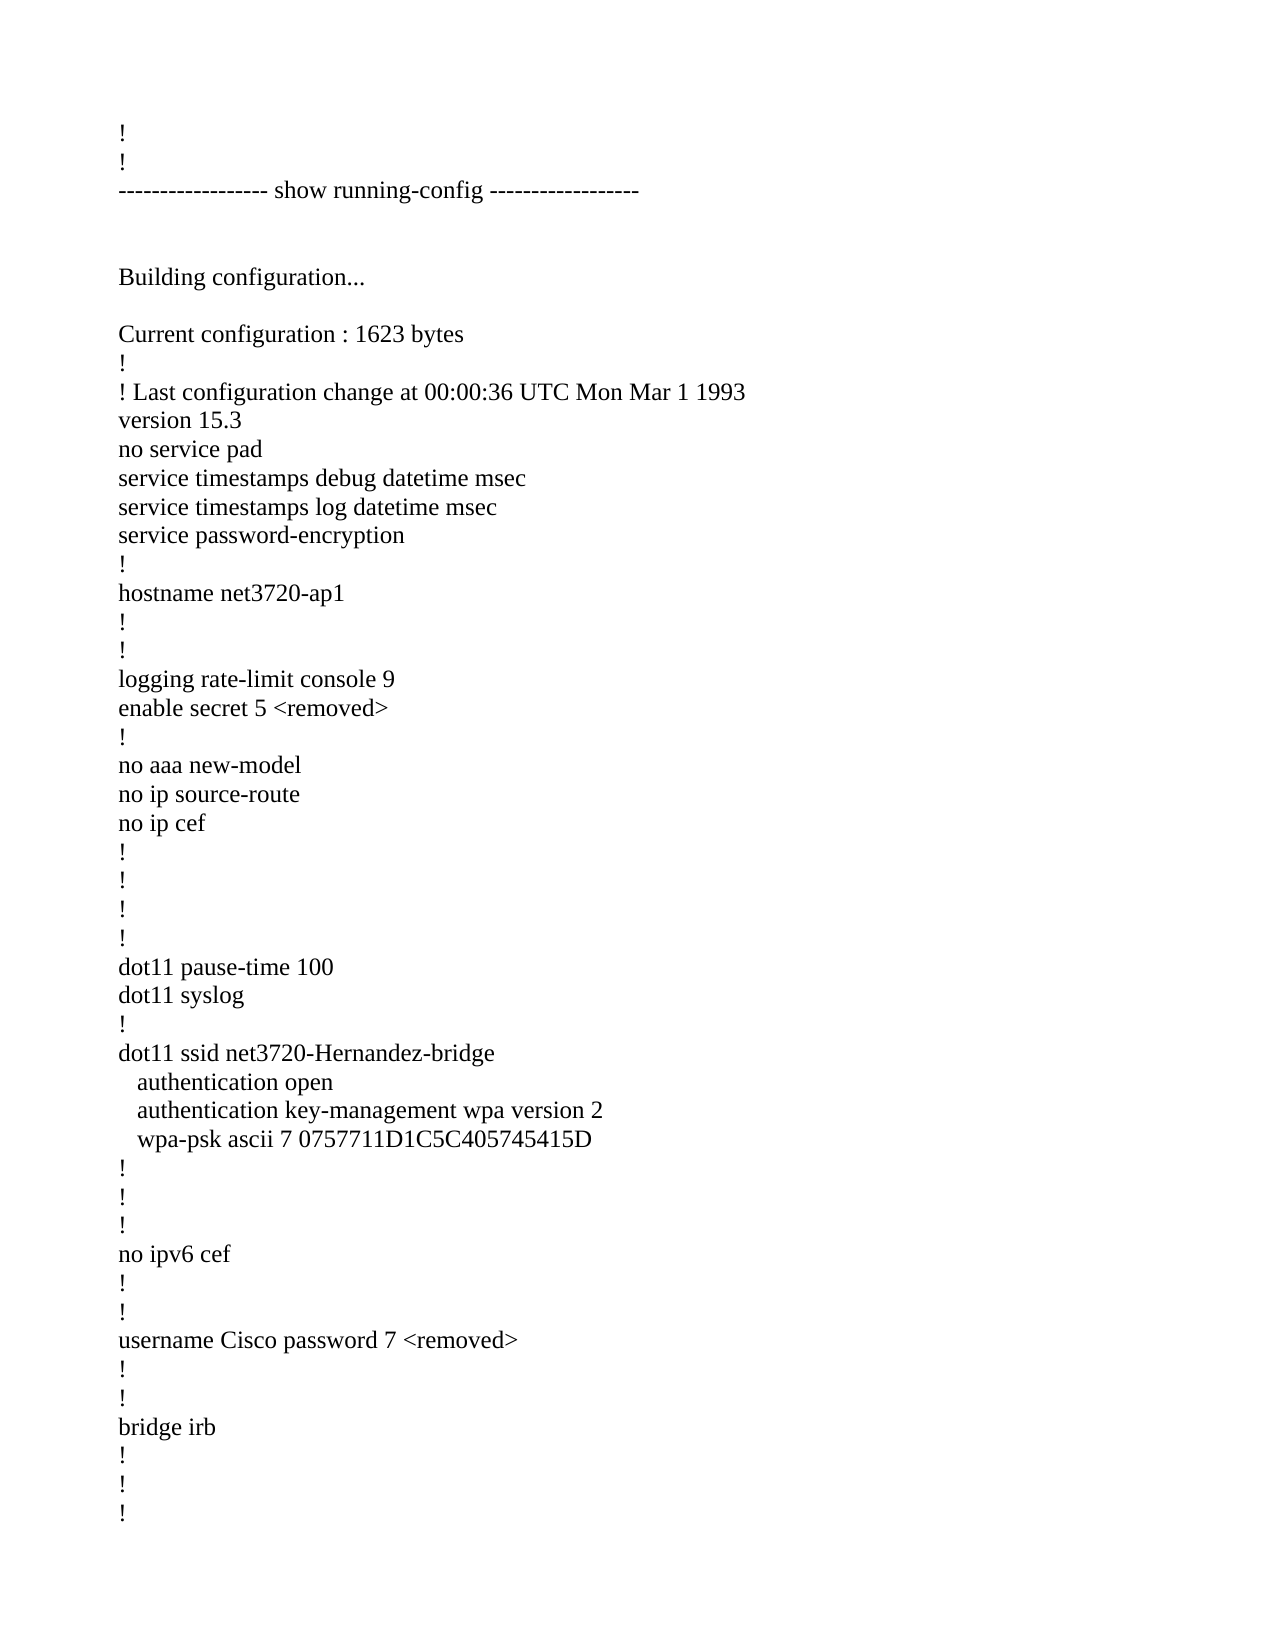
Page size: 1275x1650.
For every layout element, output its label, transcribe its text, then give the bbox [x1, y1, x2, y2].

text ! [118, 1498, 1157, 1527]
text dot11 ssid net3720-Hernandez-bridge [118, 1038, 1157, 1067]
text ! [118, 1469, 1157, 1498]
text dot11 pause-time 100 [118, 952, 1157, 981]
text ! [118, 923, 1157, 952]
text dot11 syslog [118, 981, 1157, 1009]
text no ip source-route [118, 779, 1157, 808]
text ! Last configuration change at 00:00:36 UTC Mon Mar 1 1993 [118, 377, 1157, 406]
text wpa-psk ascii 7 0757711D1C5C405745415D [118, 1124, 1157, 1153]
text ! [118, 722, 1157, 751]
text ! [118, 549, 1157, 578]
text ------------------ show running-config ------------------ [118, 176, 1157, 204]
text ! [118, 1383, 1157, 1412]
text authentication key-management wpa version 2 [118, 1096, 1157, 1124]
text ! [118, 636, 1157, 664]
text username Cisco password 7 <removed> [118, 1326, 1157, 1354]
text ! [118, 147, 1157, 176]
text ! [118, 1182, 1157, 1211]
text enable secret 5 <removed> [118, 693, 1157, 722]
text ! [118, 866, 1157, 894]
text service timestamps log datetime msec [118, 492, 1157, 521]
text no ipv6 cef [118, 1239, 1157, 1268]
text ! [118, 837, 1157, 866]
text ! [118, 1153, 1157, 1182]
text ! [118, 1354, 1157, 1383]
text ! [118, 894, 1157, 923]
text service timestamps debug datetime msec [118, 463, 1157, 492]
text Current configuration : 1623 bytes [118, 319, 1157, 348]
text no service pad [118, 434, 1157, 463]
text bridge irb [118, 1412, 1157, 1441]
text ! [118, 1441, 1157, 1469]
text authentication open [118, 1067, 1157, 1096]
text ! [118, 607, 1157, 636]
text service password-encryption [118, 521, 1157, 549]
text hostname net3720-ap1 [118, 578, 1157, 607]
text logging rate-limit console 9 [118, 664, 1157, 693]
text ! [118, 348, 1157, 377]
text Building configuration... [118, 262, 1157, 291]
text ! [118, 1268, 1157, 1297]
text no ip cef [118, 808, 1157, 837]
text no aaa new-model [118, 751, 1157, 779]
text ! [118, 1211, 1157, 1239]
text ! [118, 1297, 1157, 1326]
text ! [118, 1009, 1157, 1038]
text ! [118, 118, 1157, 147]
text version 15.3 [118, 406, 1157, 434]
